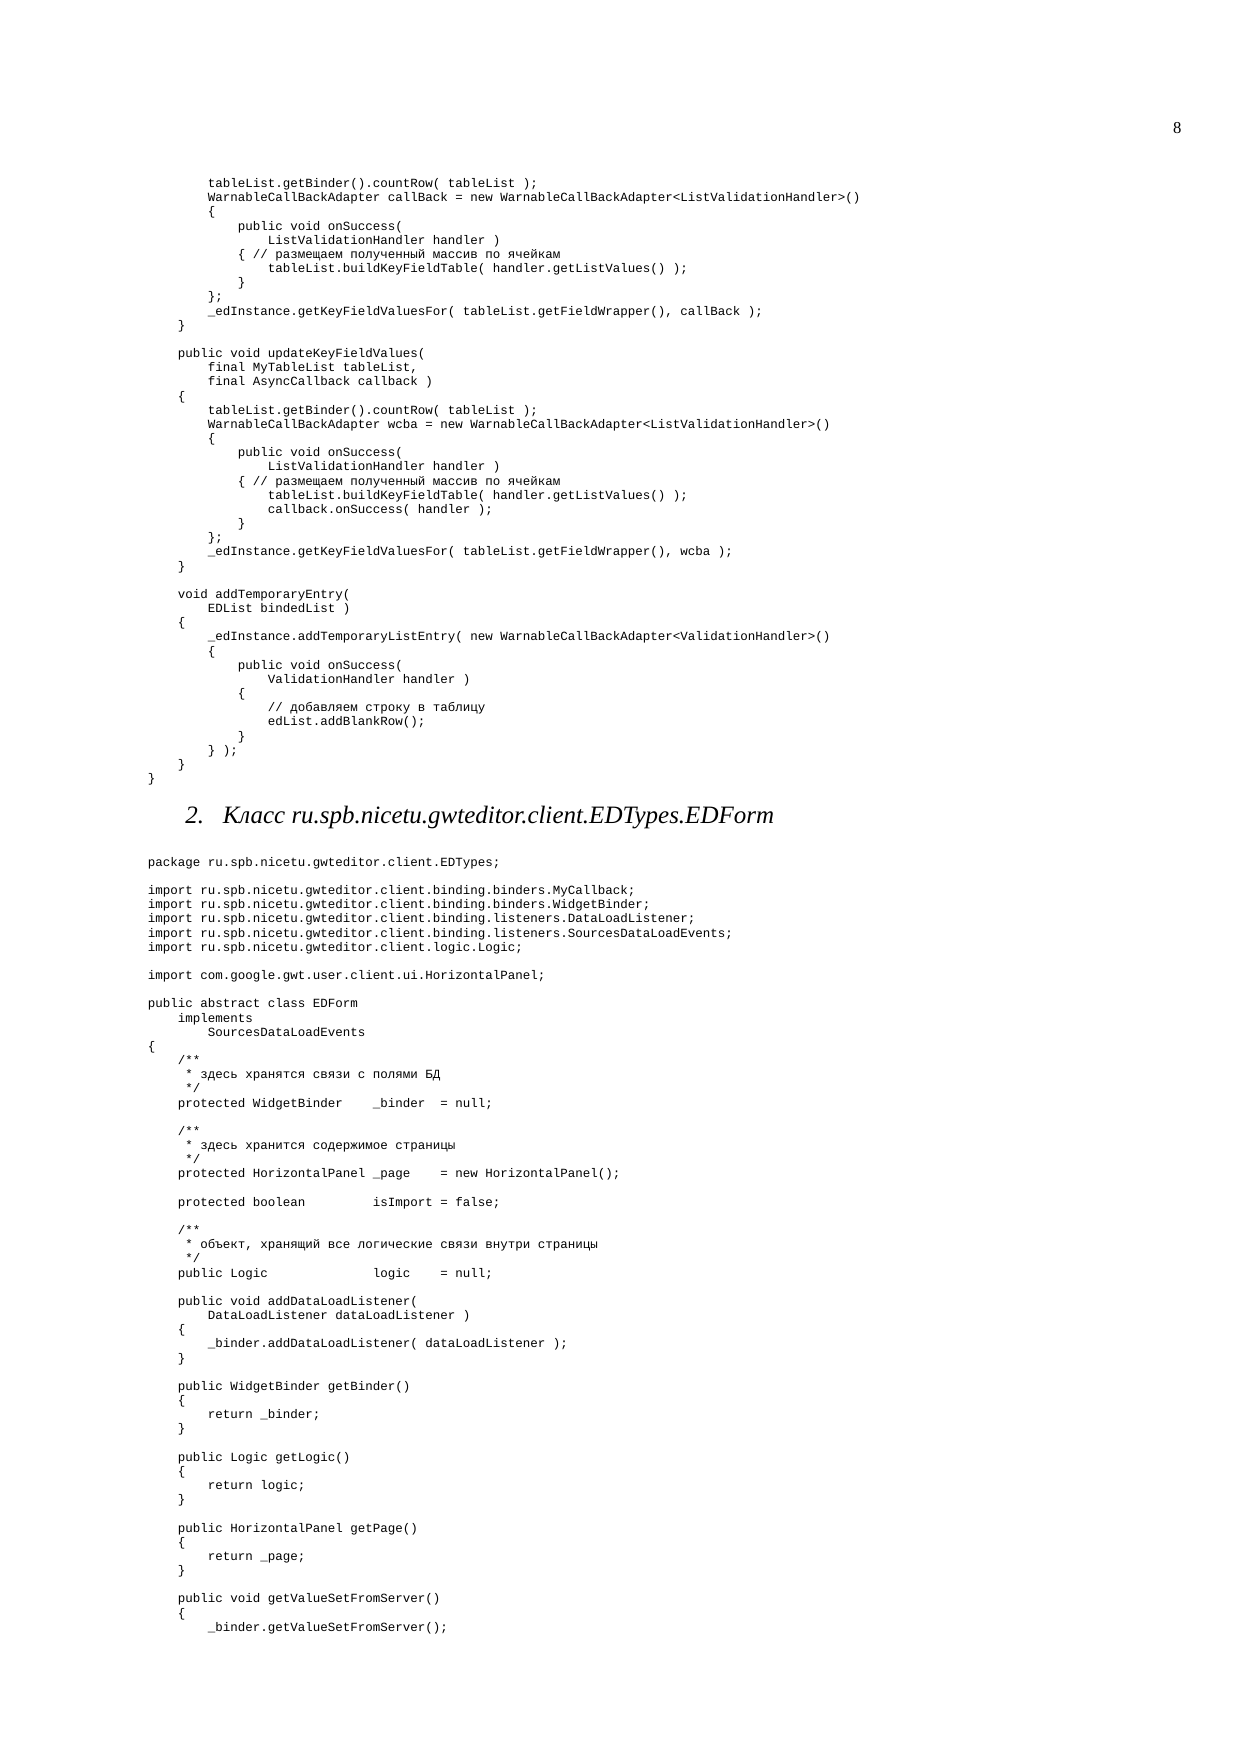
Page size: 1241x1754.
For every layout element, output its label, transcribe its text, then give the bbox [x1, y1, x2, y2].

text } [148, 772, 1181, 786]
text public Logic logic = null; [148, 1267, 1181, 1281]
text public void updateKeyFieldValues( [148, 347, 1181, 361]
text */ [148, 1252, 1181, 1267]
text { [148, 1323, 1181, 1337]
text return logic; [148, 1479, 1181, 1493]
text } [148, 729, 1181, 744]
text public void addDataLoadListener( [148, 1295, 1181, 1309]
text _edInstance.addTemporaryListEntry( new WarnableCallBackAdapter<ValidationHandler>() [148, 630, 1181, 644]
list Класс ru.spb.nicetu.gwteditor.client.EDTypes.EDForm [185, 800, 1181, 829]
text * здесь хранятся связи с полями БД [148, 1068, 1181, 1082]
text { [148, 616, 1181, 630]
text /** [148, 1125, 1181, 1139]
text tableList.getBinder().countRow( tableList ); [148, 404, 1181, 418]
text ListValidationHandler handler ) [148, 460, 1181, 474]
text public WidgetBinder getBinder() [148, 1380, 1181, 1394]
text WarnableCallBackAdapter wcba = new WarnableCallBackAdapter<ListValidationHandler>() [148, 418, 1181, 432]
text }; [148, 290, 1181, 304]
text { [148, 1536, 1181, 1550]
text * здесь хранится содержимое страницы [148, 1139, 1181, 1153]
text ListValidationHandler handler ) [148, 234, 1181, 248]
text }; [148, 531, 1181, 545]
text import ru.spb.nicetu.gwteditor.client.binding.listeners.SourcesDataLoadEvents; [148, 927, 1181, 941]
text import ru.spb.nicetu.gwteditor.client.binding.listeners.DataLoadListener; [148, 912, 1181, 927]
text import ru.spb.nicetu.gwteditor.client.binding.binders.WidgetBinder; [148, 898, 1181, 912]
text { // размещаем полученный массив по ячейкам [148, 474, 1181, 489]
text implements [148, 1012, 1181, 1026]
text /** [148, 1224, 1181, 1238]
text } [148, 758, 1181, 772]
text return _page; [148, 1550, 1181, 1564]
text public HorizontalPanel getPage() [148, 1522, 1181, 1536]
text package ru.spb.nicetu.gwteditor.client.EDTypes; [148, 856, 1181, 870]
text EDList bindedList ) [148, 602, 1181, 616]
text { [148, 1040, 1181, 1054]
text protected HorizontalPanel _page = new HorizontalPanel(); [148, 1167, 1181, 1182]
text _binder.addDataLoadListener( dataLoadListener ); [148, 1337, 1181, 1352]
text */ [148, 1153, 1181, 1167]
text tableList.buildKeyFieldTable( handler.getListValues() ); [148, 489, 1181, 503]
text } ); [148, 744, 1181, 758]
text { [148, 687, 1181, 701]
text // добавляем строку в таблицу [148, 701, 1181, 715]
text { [148, 389, 1181, 404]
text void addTemporaryEntry( [148, 588, 1181, 602]
text edList.addBlankRow(); [148, 715, 1181, 729]
text } [148, 517, 1181, 531]
text tableList.getBinder().countRow( tableList ); [148, 177, 1181, 191]
text ValidationHandler handler ) [148, 673, 1181, 687]
text _edInstance.getKeyFieldValuesFor( tableList.getFieldWrapper(), callBack ); [148, 304, 1181, 319]
text { [148, 1465, 1181, 1479]
text { [148, 432, 1181, 446]
text public abstract class EDForm [148, 997, 1181, 1012]
text } [148, 319, 1181, 333]
text { [148, 644, 1181, 659]
text } [148, 1422, 1181, 1437]
text /** [148, 1054, 1181, 1068]
text } [148, 1493, 1181, 1507]
text import ru.spb.nicetu.gwteditor.client.logic.Logic; [148, 941, 1181, 955]
text public void getValueSetFromServer() [148, 1592, 1181, 1607]
text } [148, 276, 1181, 290]
text DataLoadListener dataLoadListener ) [148, 1309, 1181, 1323]
text import ru.spb.nicetu.gwteditor.client.binding.binders.MyCallback; [148, 884, 1181, 898]
text public void onSuccess( [148, 219, 1181, 234]
text tableList.buildKeyFieldTable( handler.getListValues() ); [148, 262, 1181, 276]
text final AsyncCallback callback ) [148, 375, 1181, 389]
text _edInstance.getKeyFieldValuesFor( tableList.getFieldWrapper(), wcba ); [148, 545, 1181, 559]
text public void onSuccess( [148, 446, 1181, 460]
text */ [148, 1082, 1181, 1097]
text _binder.getValueSetFromServer(); [148, 1621, 1181, 1635]
text * объект, хранящий все логические связи внутри страницы [148, 1238, 1181, 1252]
text } [148, 559, 1181, 574]
text { [148, 1607, 1181, 1621]
text protected WidgetBinder _binder = null; [148, 1097, 1181, 1111]
text SourcesDataLoadEvents [148, 1026, 1181, 1040]
text { // размещаем полученный массив по ячейкам [148, 248, 1181, 262]
text } [148, 1564, 1181, 1578]
text public void onSuccess( [148, 659, 1181, 673]
text callback.onSuccess( handler ); [148, 503, 1181, 517]
text import com.google.gwt.user.client.ui.HorizontalPanel; [148, 969, 1181, 983]
text protected boolean isImport = false; [148, 1196, 1181, 1210]
text public Logic getLogic() [148, 1451, 1181, 1465]
text final MyTableList tableList, [148, 361, 1181, 375]
text { [148, 205, 1181, 219]
text } [148, 1352, 1181, 1366]
text { [148, 1394, 1181, 1408]
text WarnableCallBackAdapter callBack = new WarnableCallBackAdapter<ListValidationHandler>() [148, 191, 1181, 205]
text return _binder; [148, 1408, 1181, 1422]
